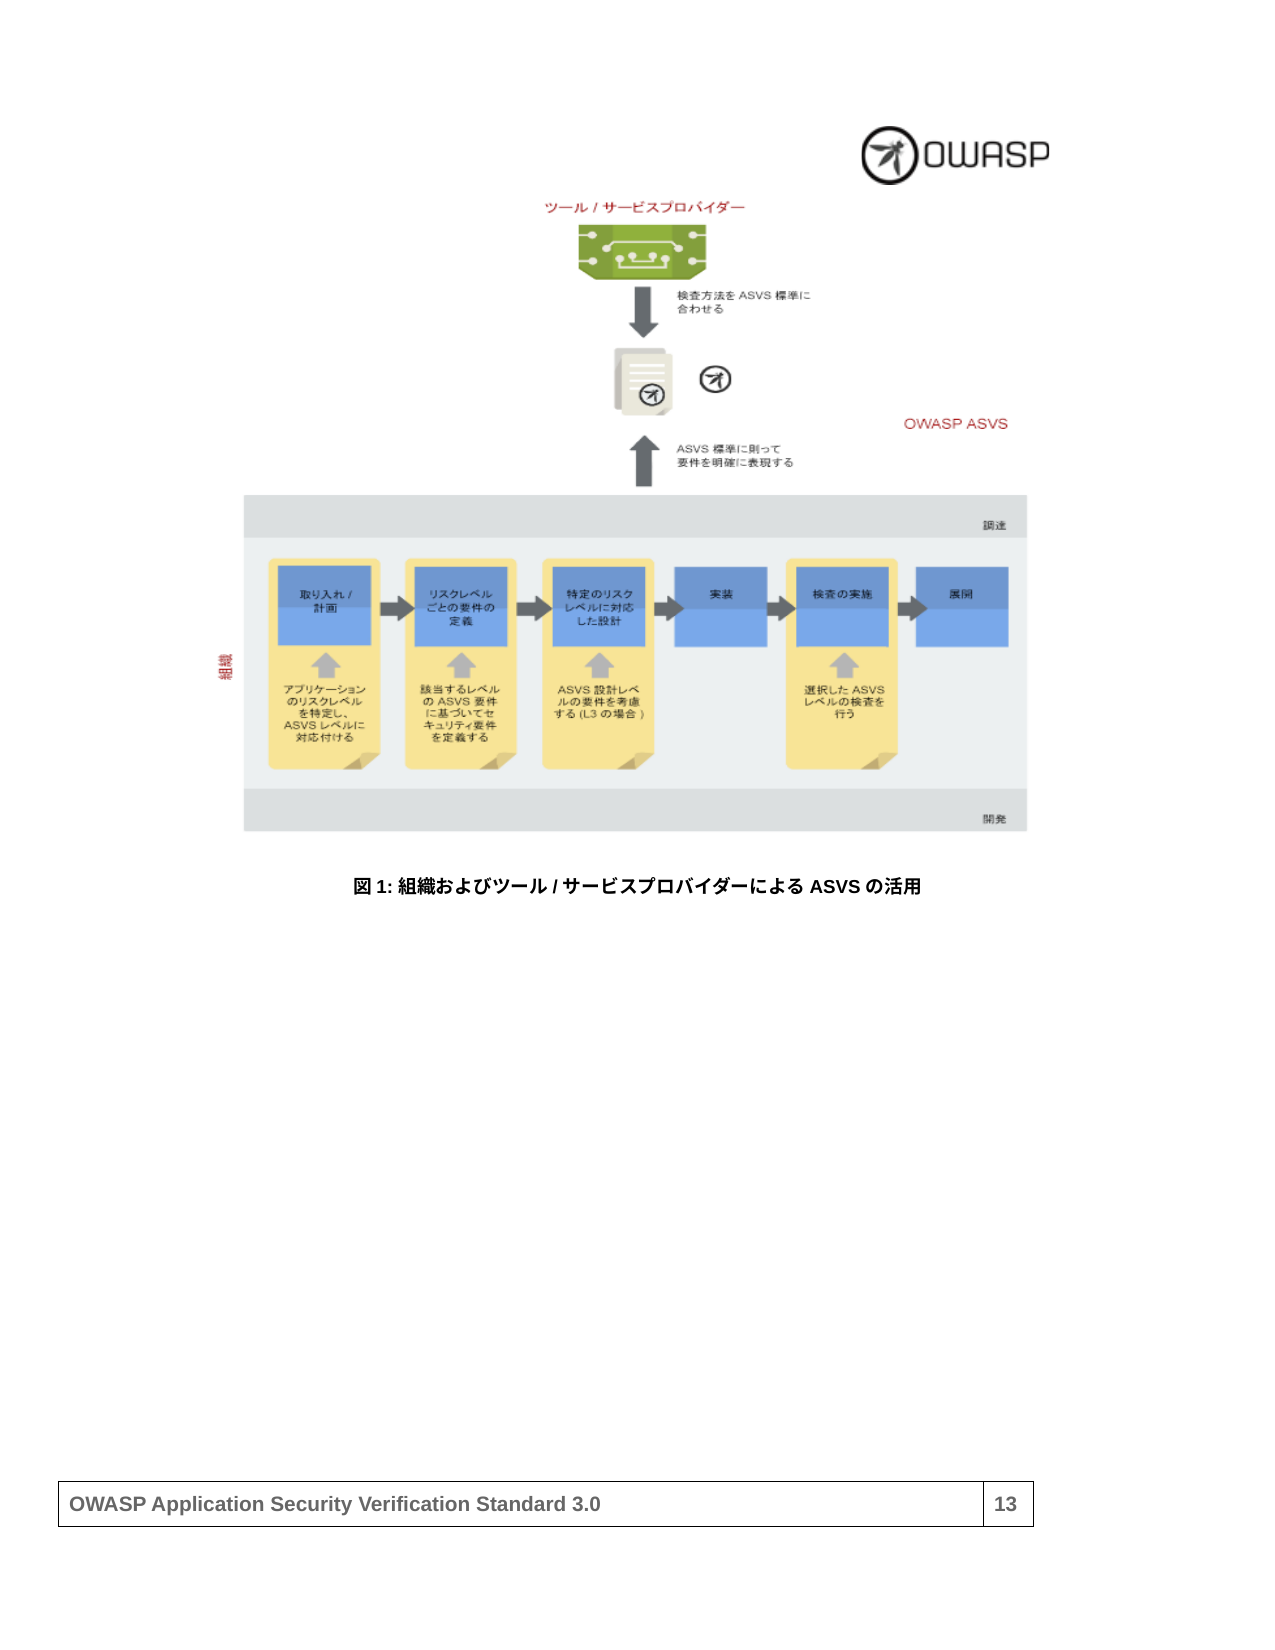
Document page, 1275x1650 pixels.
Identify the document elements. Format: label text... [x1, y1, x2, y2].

text 図 1: 組織およびツール / サービスプロバイダーによる ASVS の活用 [58, 872, 1216, 899]
picture [192, 188, 1083, 847]
picture [861, 126, 1050, 185]
